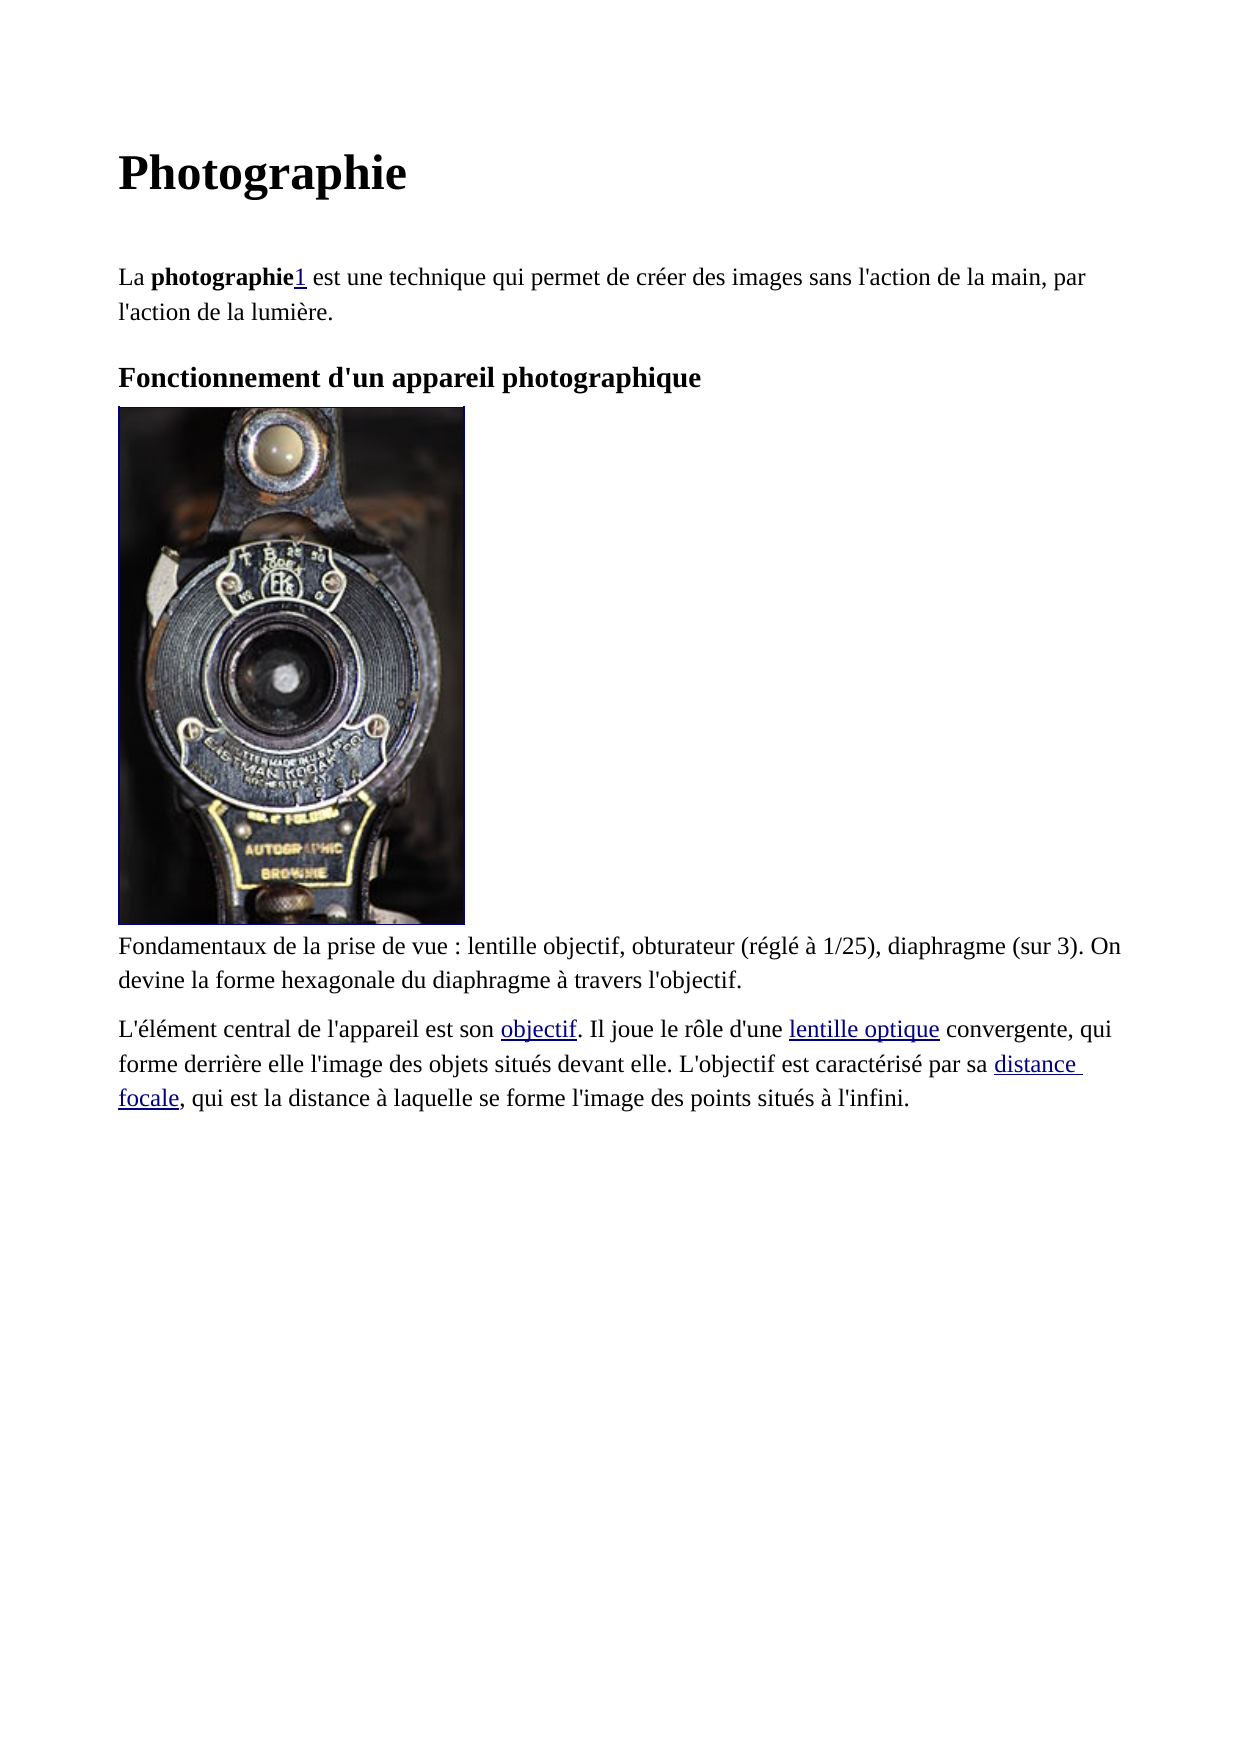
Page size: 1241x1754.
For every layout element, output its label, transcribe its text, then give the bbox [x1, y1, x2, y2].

picture [120, 408, 463, 924]
text La photographie1 est une technique qui permet de créer des images sans l'action de la main, par l'action de la lumière. [118, 262, 1122, 325]
subtitle Photographie [118, 143, 1122, 201]
subtitle Fonctionnement d'un appareil photographique [118, 360, 1122, 394]
text Fondamentaux de la prise de vue : lentille objectif, obturateur (réglé à 1/25), diaphragme (sur 3). On devine la forme hexagonale du diaphragme à travers l'objectif. [118, 931, 1122, 994]
text L'élément central de l'appareil est son objectif. Il joue le rôle d'une lentille optique convergente, qui forme derrière elle l'image des objets situés devant elle. L'objectif est caractérisé par sa distance focale, qui est la distance à laquelle se forme l'image des points situés à l'infini. [118, 1014, 1122, 1112]
